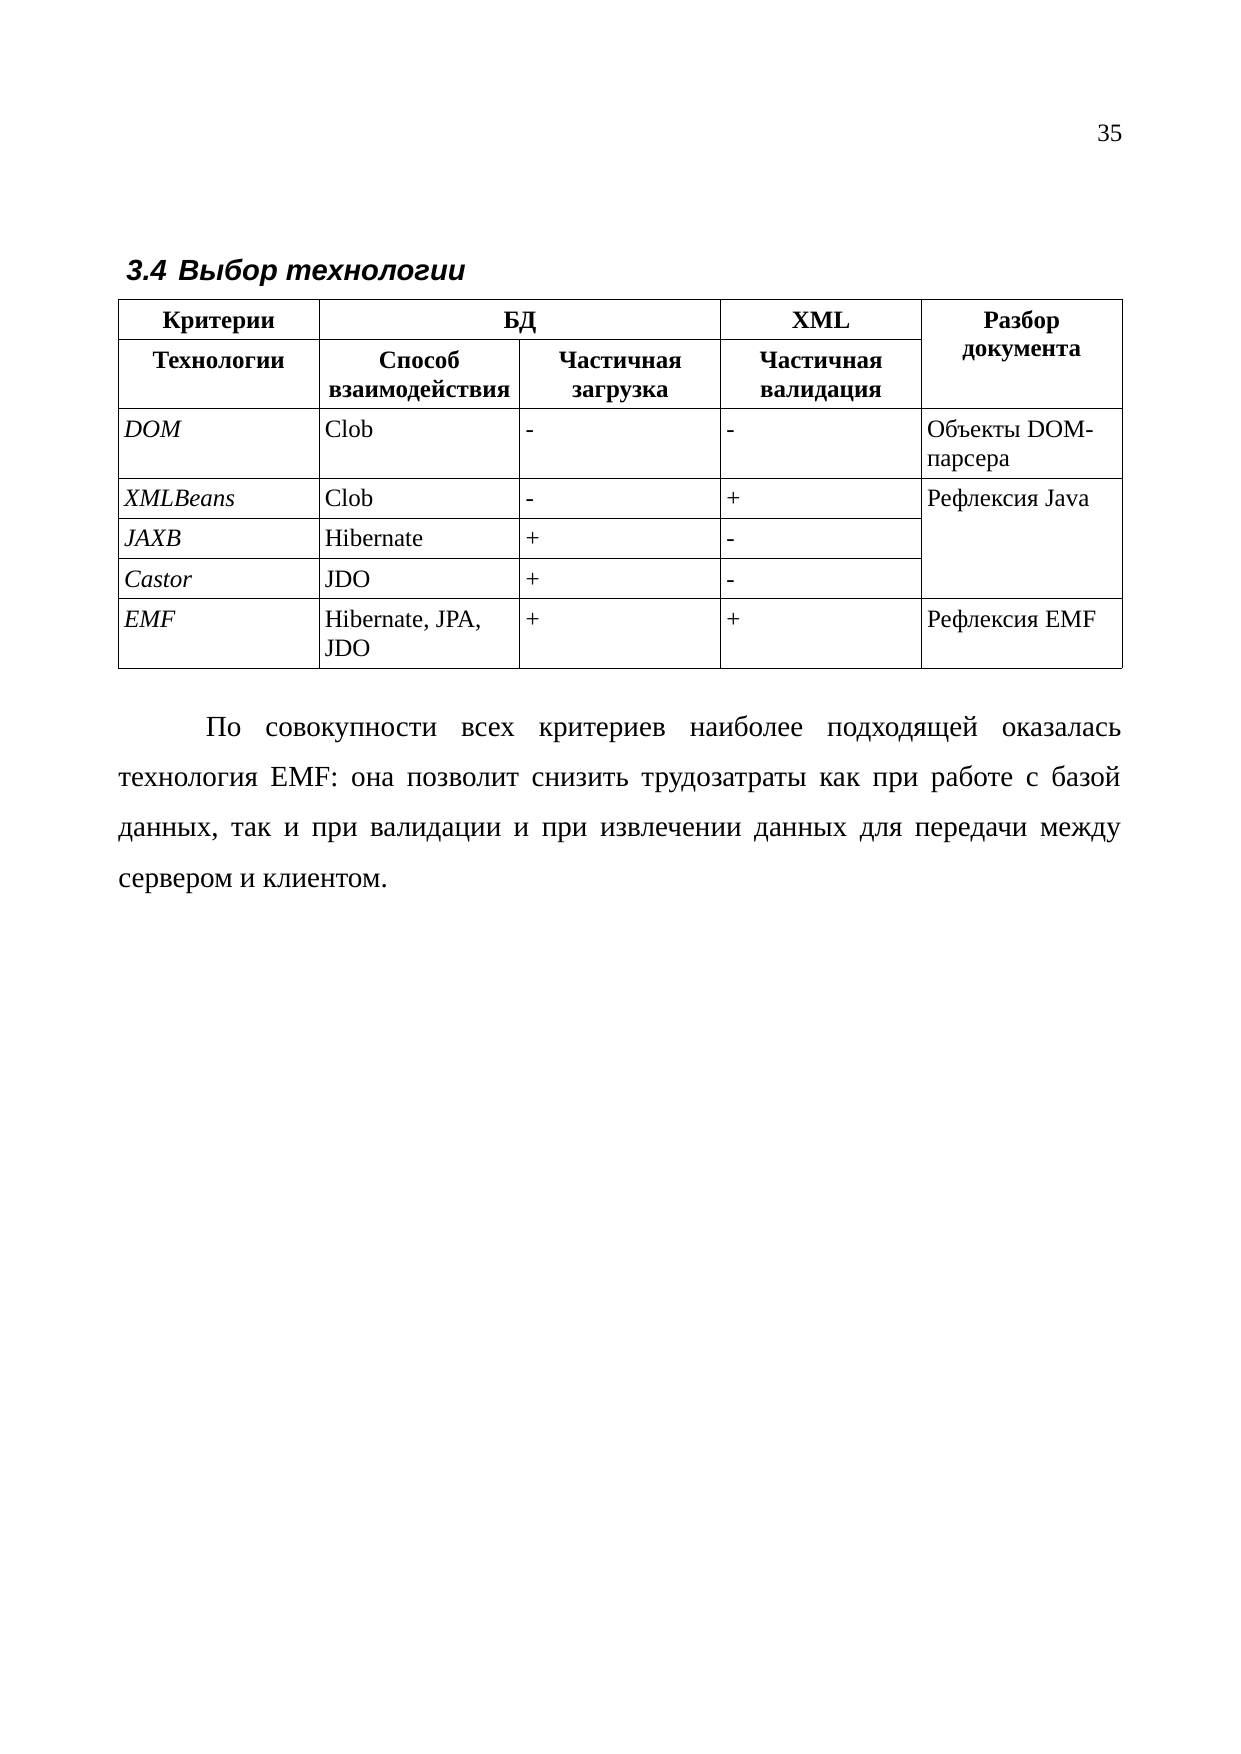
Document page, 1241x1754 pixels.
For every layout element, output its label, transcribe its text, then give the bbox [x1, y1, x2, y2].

table_header XML [721, 300, 921, 339]
table_cell + [721, 599, 921, 667]
table_cell JAXB [119, 519, 319, 558]
subtitle Выбор технологии [118, 253, 1122, 286]
table_cell - [721, 519, 921, 558]
table_cell Рефлексия EMF [922, 599, 1122, 667]
table_cell Рефлексия Java [922, 479, 1122, 598]
table_header БД [320, 300, 720, 339]
table_cell Hibernate, JPA, JDO [320, 599, 519, 667]
text По совокупности всех критериев наиболее подходящей оказалась технология EMF: она позволит снизить трудозатраты как при работе с базой данных, так и при валидации и при извлечении данных для передачи между сервером и клиентом. [118, 709, 1122, 893]
table_cell Объекты DOM-парсера [922, 409, 1122, 477]
table_cell Частичная загрузка [520, 340, 720, 408]
table_cell JDO [320, 559, 519, 598]
table_cell DOM [119, 409, 319, 477]
table_header Разбор документа [922, 300, 1122, 408]
table_header Критерии [119, 300, 319, 339]
table_cell + [520, 559, 720, 598]
table_cell XMLBeans [119, 479, 319, 518]
table_cell Способ взаимодействия [320, 340, 519, 408]
table_cell Clob [320, 409, 519, 477]
table_cell - [520, 479, 720, 518]
table_cell Технологии [119, 340, 319, 408]
table_cell - [721, 559, 921, 598]
table_cell + [520, 519, 720, 558]
table_cell Hibernate [320, 519, 519, 558]
table_cell Clob [320, 479, 519, 518]
table_cell - [520, 409, 720, 477]
table_cell + [520, 599, 720, 667]
table_cell EMF [119, 599, 319, 667]
table_cell Castor [119, 559, 319, 598]
table_cell + [721, 479, 921, 518]
table_cell - [721, 409, 921, 477]
table_cell Частичная валидация [721, 340, 921, 408]
